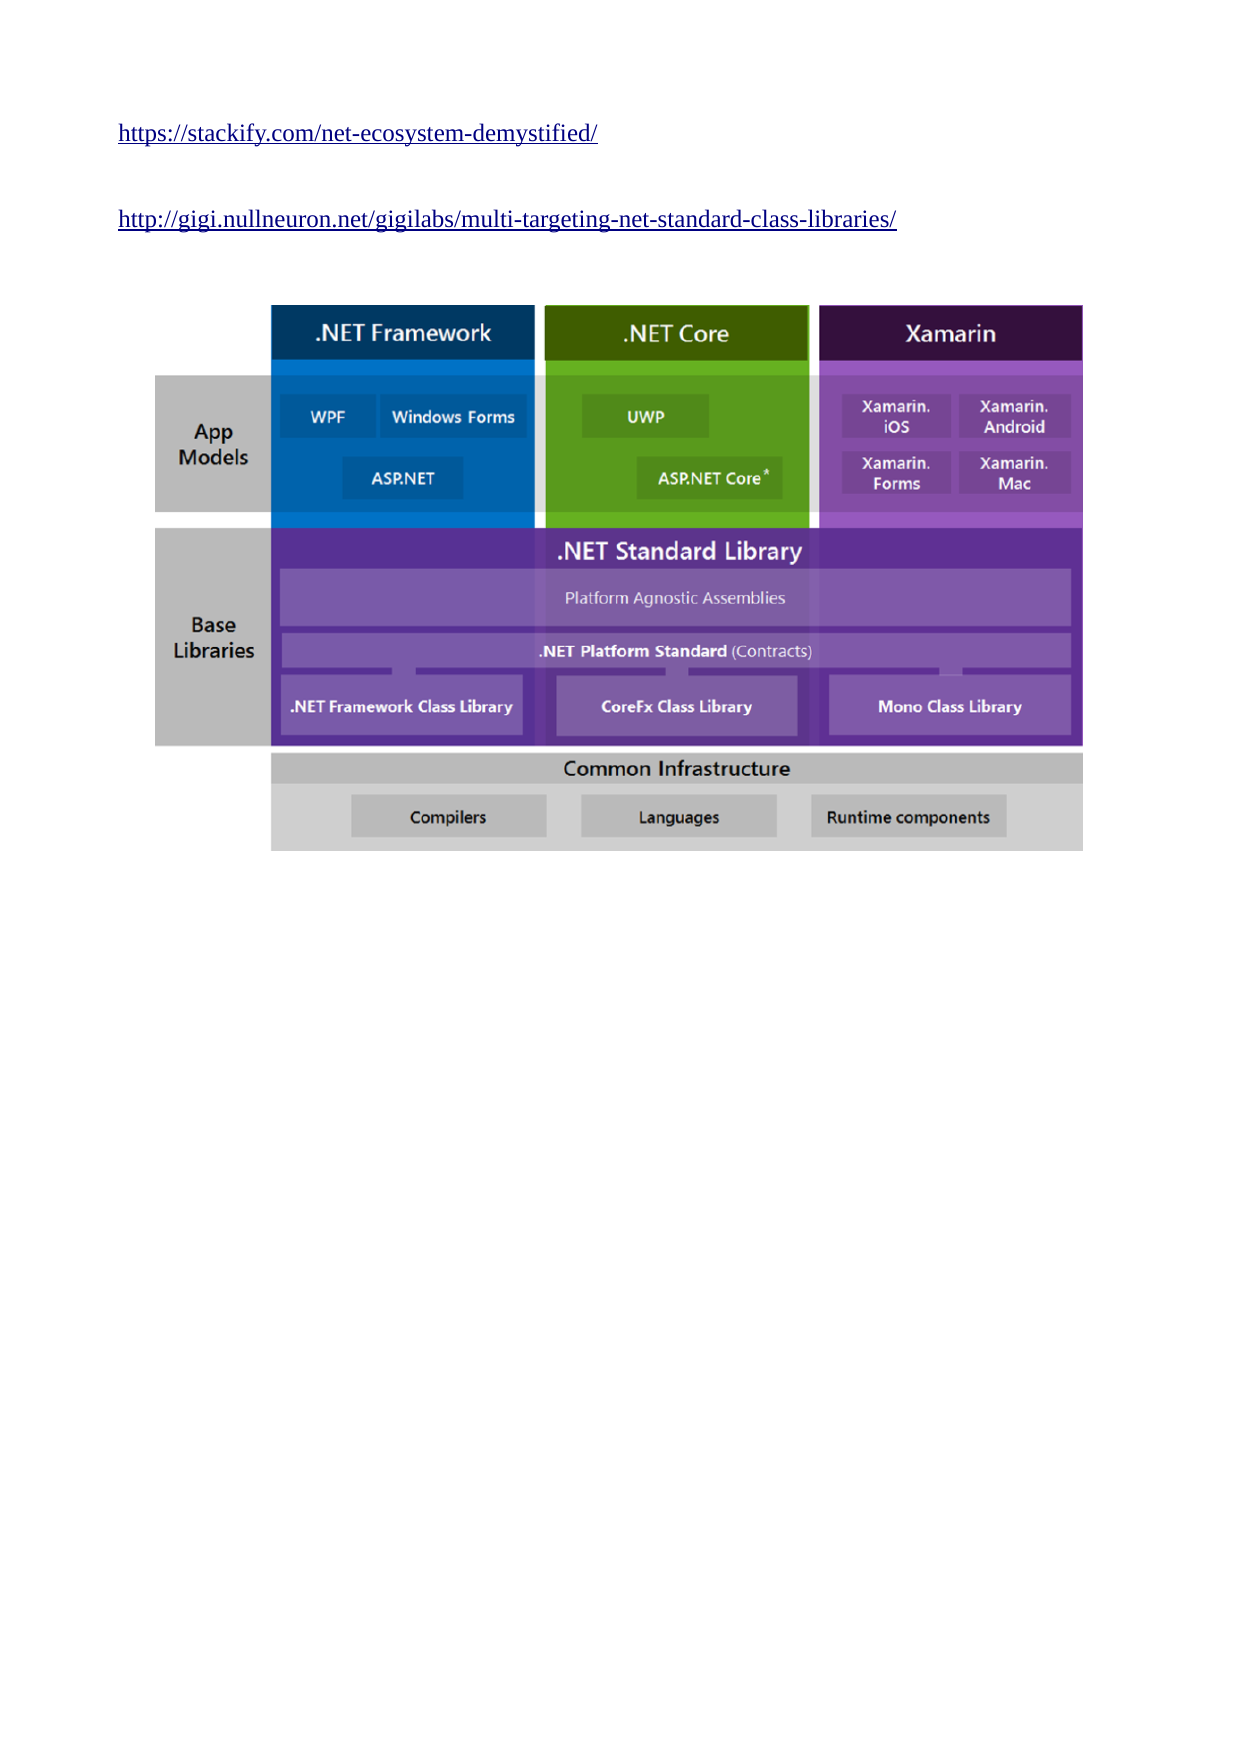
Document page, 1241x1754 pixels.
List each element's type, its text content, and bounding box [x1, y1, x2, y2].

picture [118, 290, 1123, 867]
text https://stackify.com/net-ecosystem-demystified/ [118, 118, 1122, 147]
text http://gigi.nullneuron.net/gigilabs/multi-targeting-net-standard-class-libraries/ [118, 204, 1122, 233]
